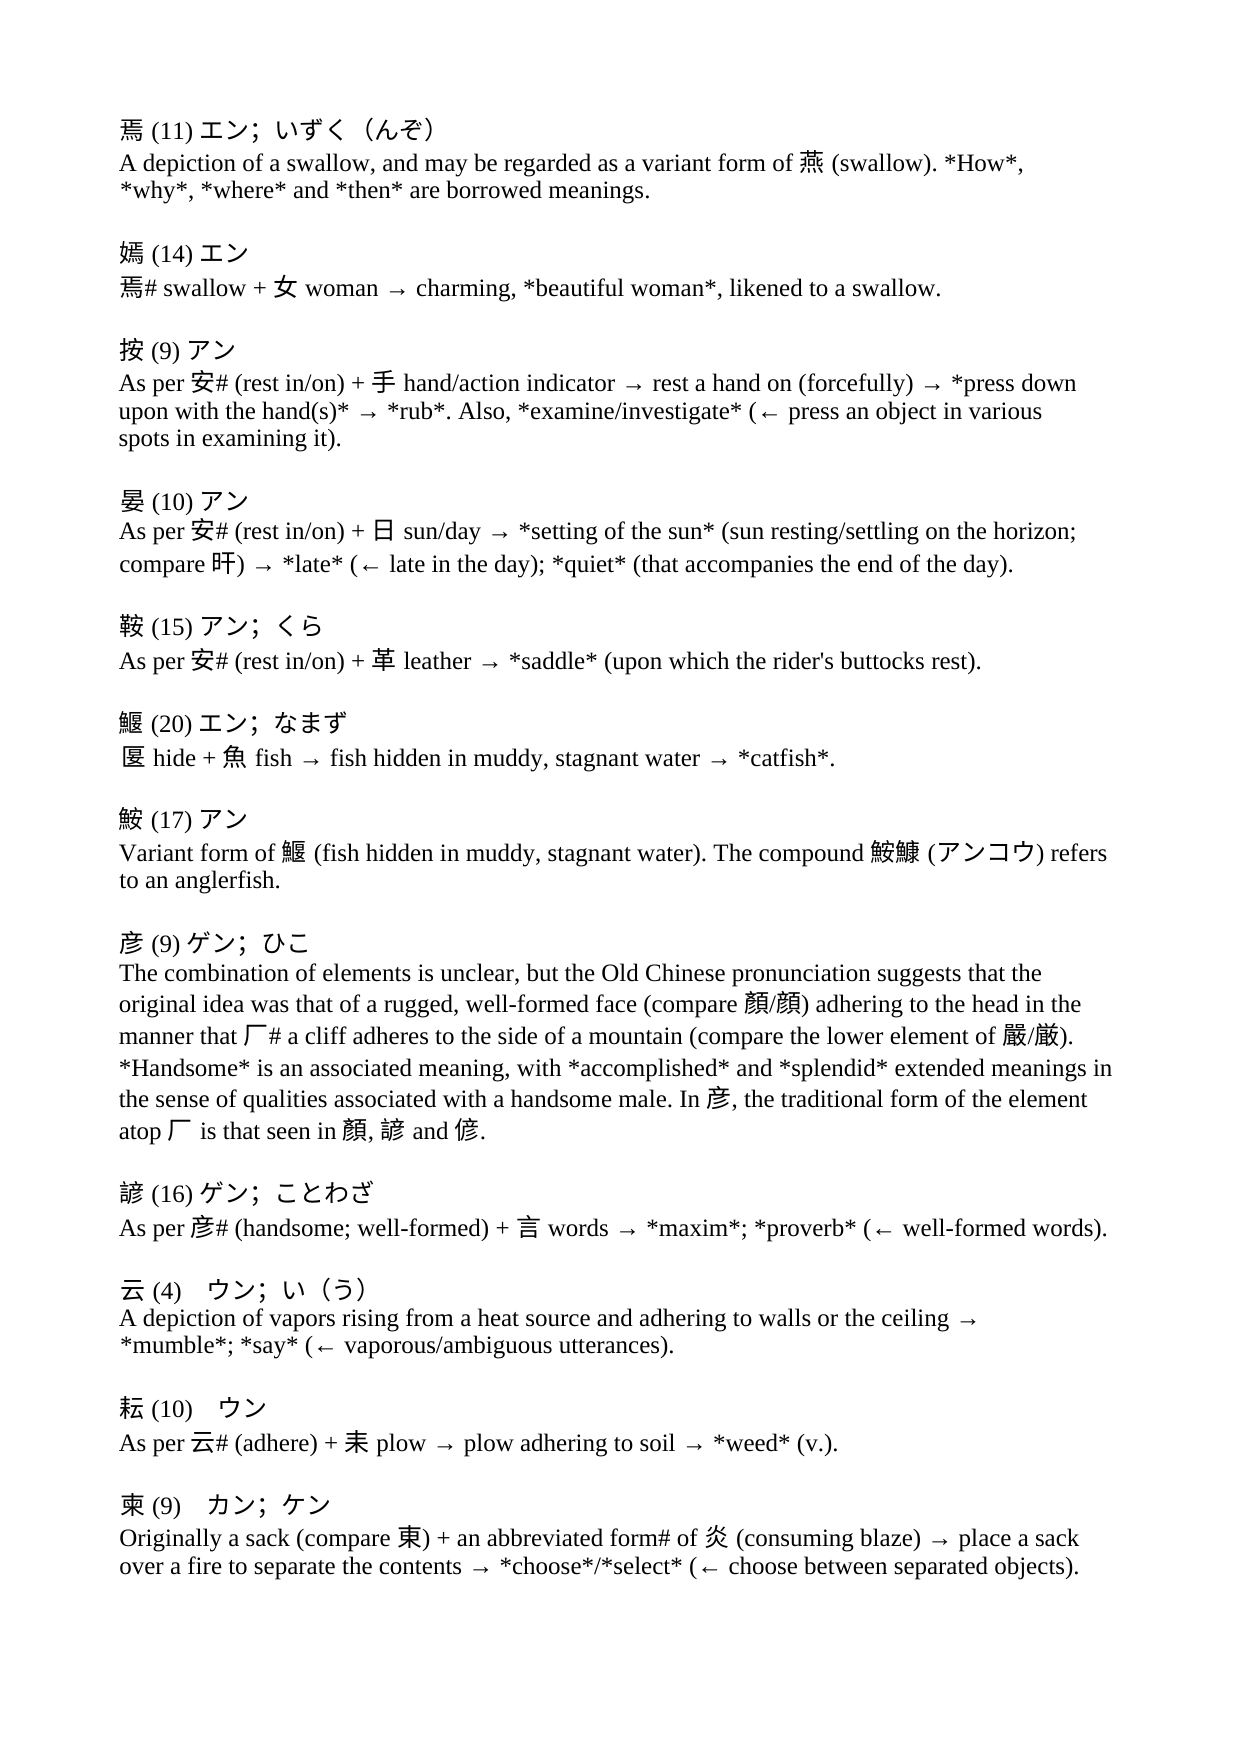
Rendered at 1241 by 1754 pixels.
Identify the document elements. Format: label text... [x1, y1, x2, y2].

text 匽 hide + 魚 fish → fish hidden in muddy, stagnant water → *catfish*. [121, 743, 1123, 771]
text The combination of elements is unclear, but the Old Chinese pronunciation suggests that the original idea was that of a rugged, well-formed face (compare 顏/顔) adhering to the head in the manner that 厂# a cliff adheres to the side of a mountain (compare the lower element of 嚴/厳). *Handsome* is an associated meaning, with *accomplished* and *splendid* extended meanings in the sense of qualities associated with a handsome male. In 彦, the traditional form of the element atop 厂 is that seen in 顏, 諺 and 偐. [118, 958, 1113, 1145]
text As per 云# (adhere) + 耒 plow → plow adhering to soil → *weed* (v.). [118, 1428, 1123, 1457]
text A depiction of a swallow, and may be regarded as a variant form of 燕 (swallow). *How*, *why*, *where* and *then* are borrowed meanings. [118, 149, 1102, 204]
text As per 安# (rest in/on) + 革 leather → *saddle* (upon which the rider's buttocks rest). [118, 646, 1123, 675]
text As per 彦# (handsome; well-formed) + 言 words → *maxim*; *proverb* (← well-formed words). [118, 1213, 1123, 1242]
text 焉# swallow + 女 woman → charming, *beautiful woman*, likened to a swallow. [119, 273, 1123, 302]
text 按 (9) アン [119, 336, 1123, 365]
text 柬 (9) カン；ケン [120, 1491, 1123, 1520]
text 焉 (11) エン；いずく（んぞ） [119, 116, 1123, 144]
text 晏 (10) アン [120, 487, 1123, 516]
text 云 (4) ウン；い（う） [120, 1276, 1123, 1304]
text As per 安# (rest in/on) + 日 sun/day → *setting of the sun* (sun resting/settling on the horizon; compare 旰) → *late* (← late in the day); *quiet* (that accompanies the end of the day). [118, 516, 1078, 578]
text As per 安# (rest in/on) + 手 hand/action indicator → rest a hand on (forcefully) → *press down upon with the hand(s)* → *rub*. Also, *examine/investigate* (← press an object in various spots in examining it). [118, 370, 1099, 452]
text 鮟 (17) アン [119, 805, 1123, 834]
text 嫣 (14) エン [119, 239, 1123, 268]
text 彦 (9) ゲン；ひこ [119, 929, 1123, 958]
text A depiction of vapors rising from a heat source and adhering to walls or the ceiling → *mumble*; *say* (← vaporous/ambiguous utterances). [118, 1304, 1100, 1359]
text 耘 (10) ウン [119, 1394, 1123, 1423]
text Originally a sack (compare 東) + an abbreviated form# of 炎 (consuming blaze) → place a sack over a fire to separate the contents → *choose*/*select* (← choose between separated objects). [119, 1525, 1080, 1579]
text Variant form of 鰋 (fish hidden in muddy, stagnant water). The compound 鮟鱇 (アンコウ) refers to an anglerfish. [118, 839, 1113, 894]
text 諺 (16) ゲン；ことわざ [119, 1179, 1123, 1208]
text 鞍 (15) アン；くら [119, 612, 1123, 641]
text 鰋 (20) エン；なまず [119, 709, 1123, 737]
